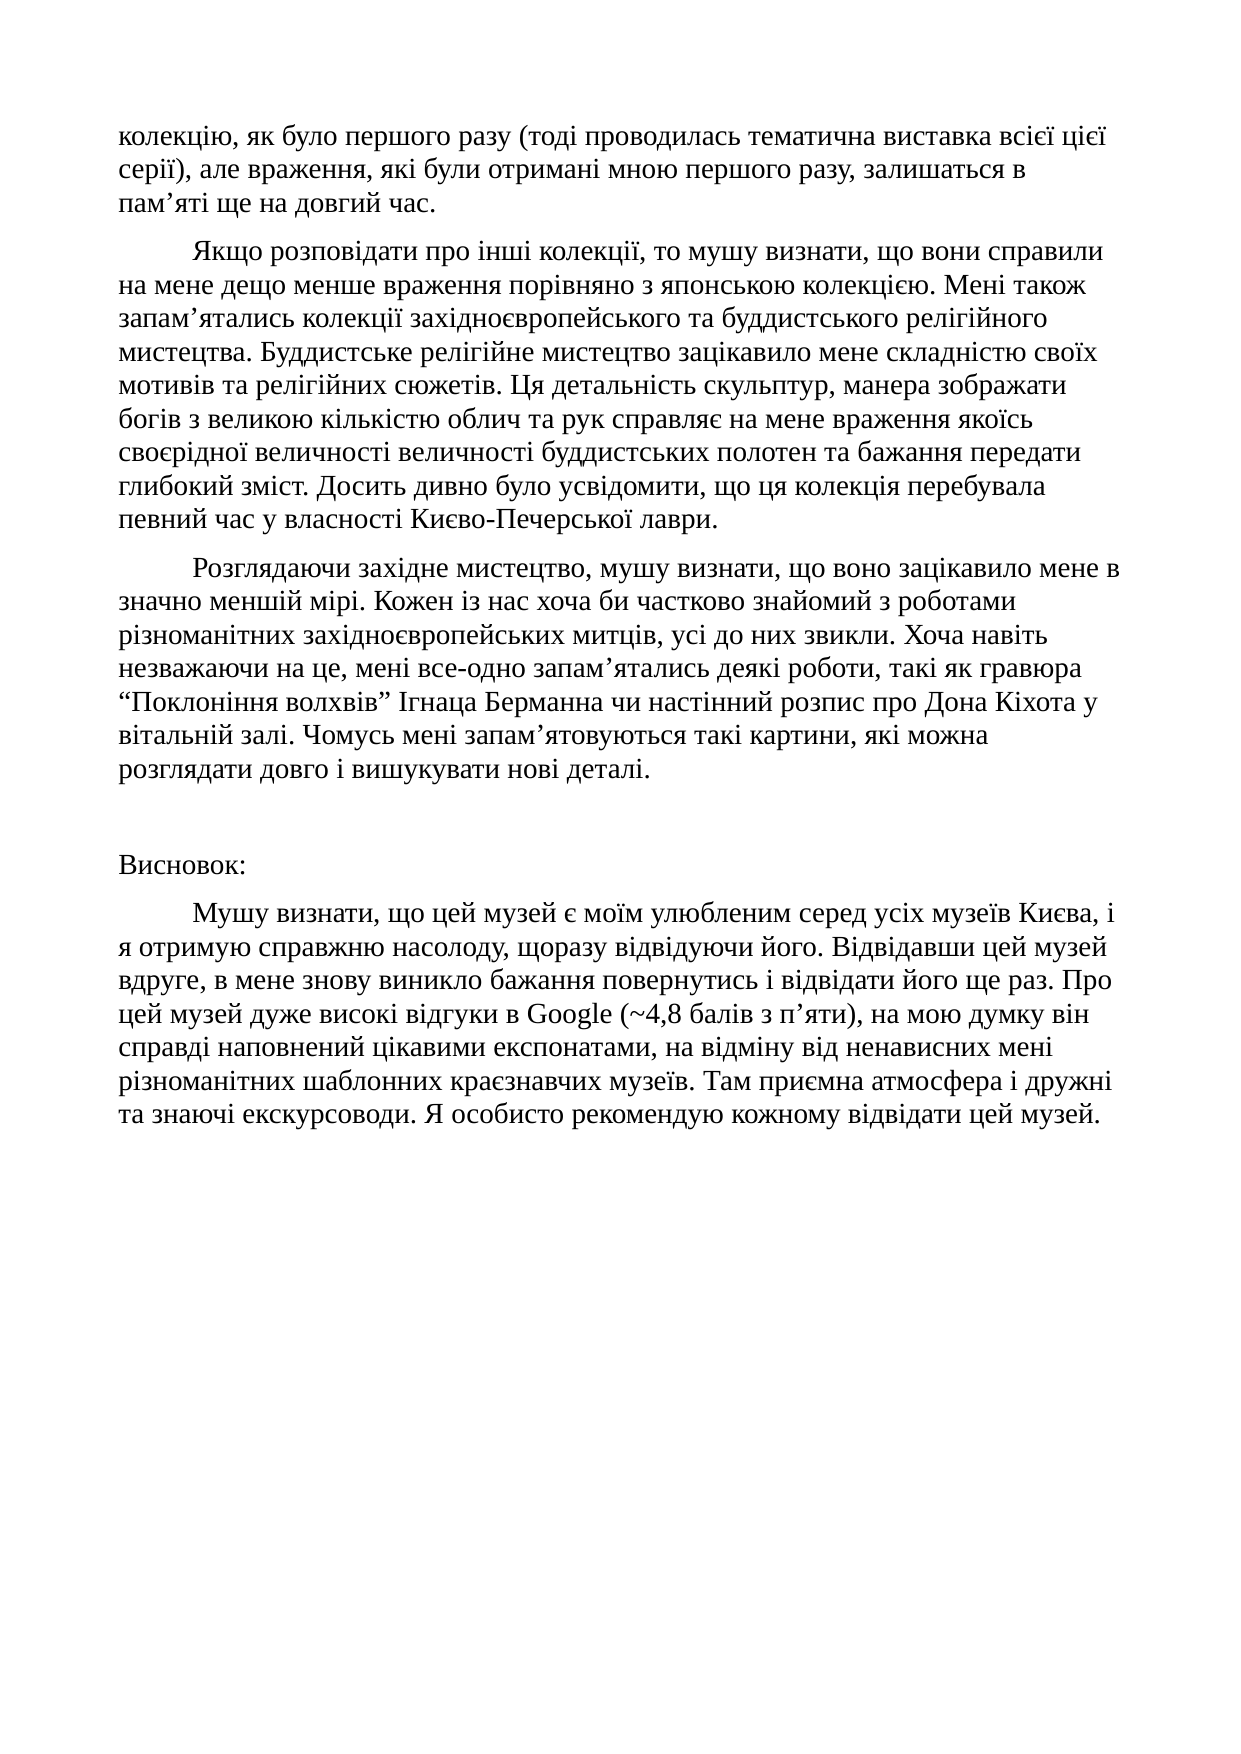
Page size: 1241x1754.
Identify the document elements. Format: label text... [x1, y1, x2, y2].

text Розглядаючи західне мистецтво, мушу визнати, що воно зацікавило мене в значно меншій мірі. Кожен із нас хоча би частково знайомий з роботами різноманітних західноєвропейських митців, усі до них звикли. Хоча навіть незважаючи на це, мені все-одно запам’ятались деякі роботи, такі як гравюра “Поклоніння волхвів” Ігнаца Берманна чи настінний розпис про Дона Кіхота у вітальній залі. Чомусь мені запам’ятовуються такі картини, які можна розглядати довго і вишукувати нові деталі. [118, 550, 1122, 784]
text Мушу визнати, що цей музей є моїм улюбленим серед усіх музеїв Києва, і я отримую справжню насолоду, щоразу відвідуючи його. Відвідавши цей музей вдруге, в мене знову виникло бажання повернутись і відвідати його ще раз. Про цей музей дуже високі відгуки в Google (~4,8 балів з п’яти), на мою думку він справді наповнений цікавими експонатами, на відміну від ненависних мені різноманітних шаблонних краєзнавчих музеїв. Там приємна атмосфера і дружні та знаючі екскурсоводи. Я особисто рекомендую кожному відвідати цей музей. [118, 895, 1122, 1130]
text колекцію, як було першого разу (тоді проводилась тематична виставка всієї цієї серії), але враження, які були отримані мною першого разу, залишаться в пам’яті ще на довгий час. [118, 118, 1122, 219]
text Висновок: [118, 847, 1122, 881]
text Якщо розповідати про інші колекції, то мушу визнати, що вони справили на мене дещо менше враження порівняно з японською колекцією. Мені також запам’ятались колекції західноєвропейського та буддистського релігійного мистецтва. Буддистське релігійне мистецтво зацікавило мене складністю своїх мотивів та релігійних сюжетів. Ця детальність скульптур, манера зображати богів з великою кількістю облич та рук справляє на мене враження якоїсь своєрідної величності величності буддистських полотен та бажання передати глибокий зміст. Досить дивно було усвідомити, що ця колекція перебувала певний час у власності Києво-Печерської лаври. [118, 233, 1122, 535]
